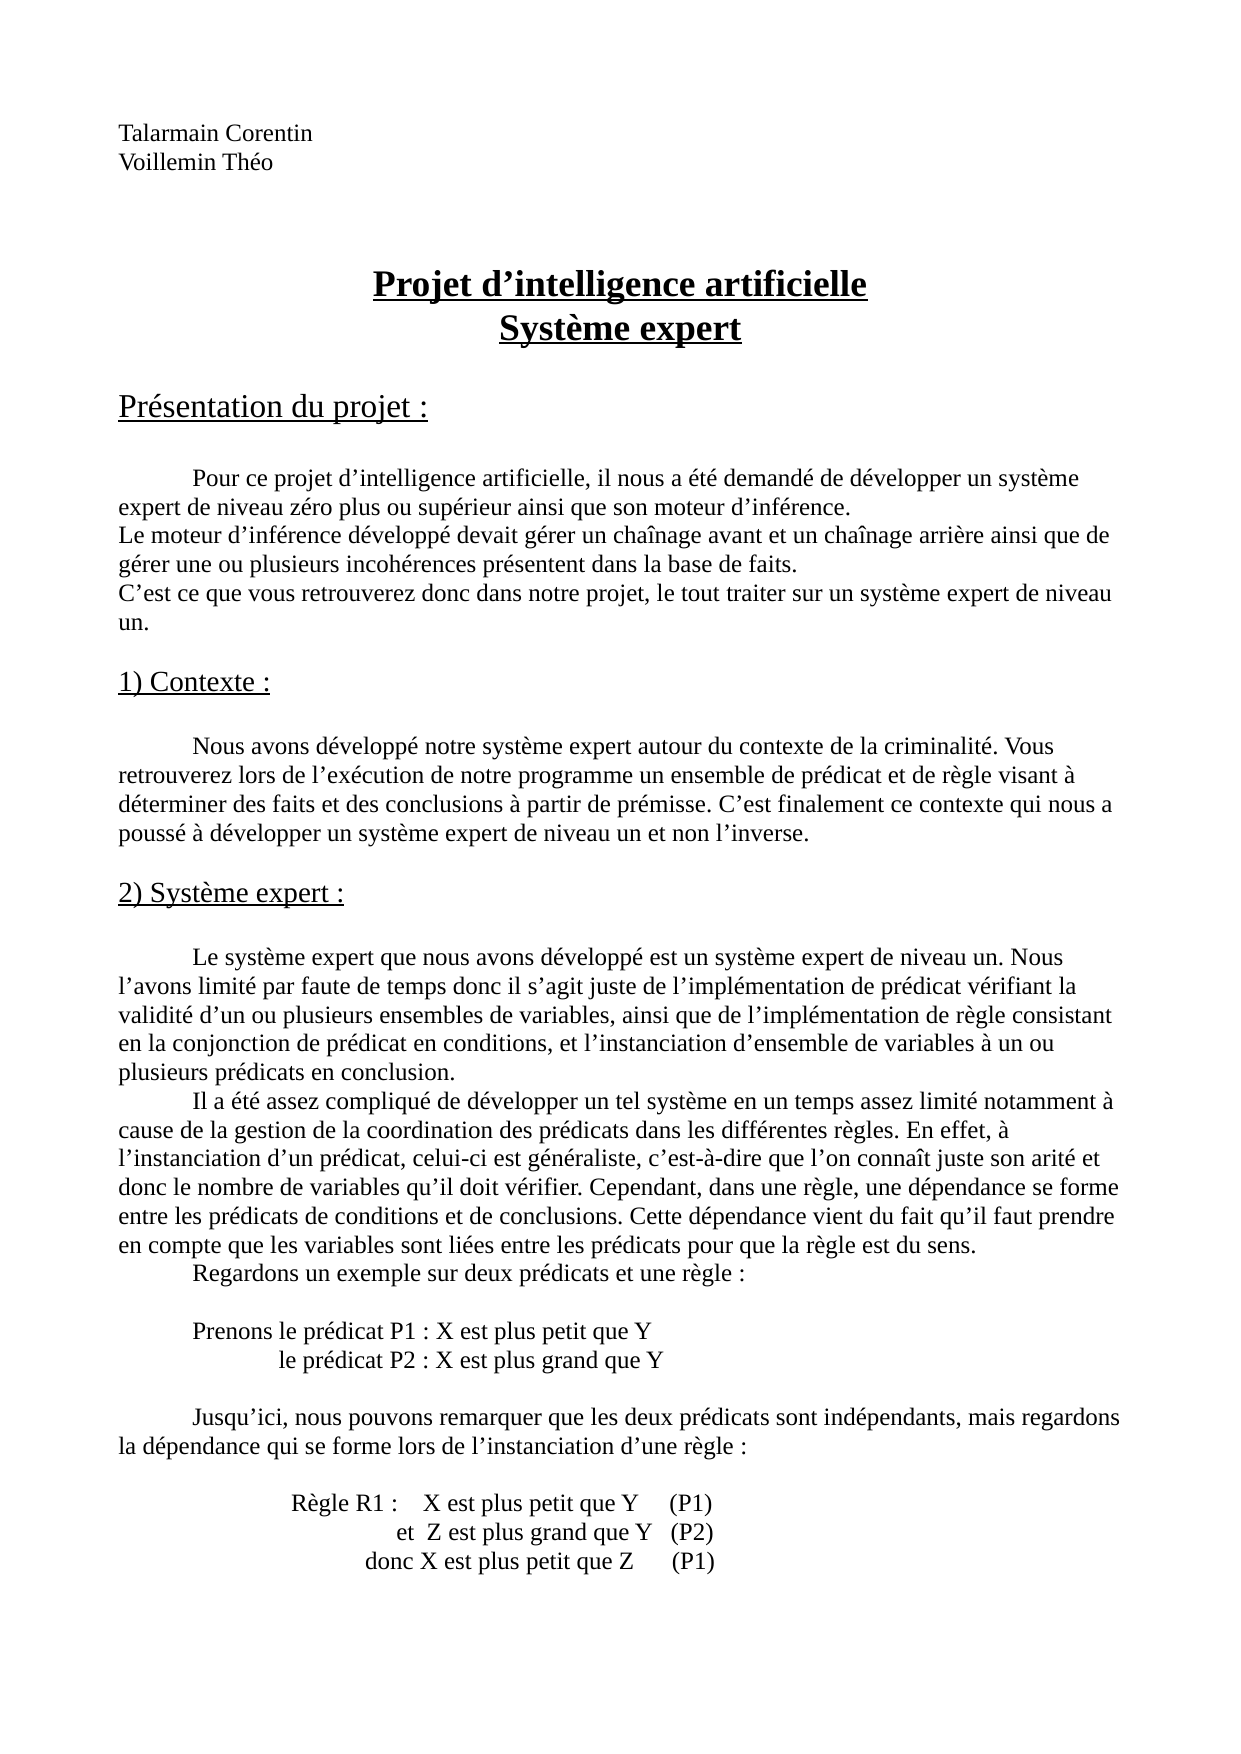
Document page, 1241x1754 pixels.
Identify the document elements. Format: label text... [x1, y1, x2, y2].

text le prédicat P2 : X est plus grand que Y [118, 1345, 1122, 1373]
text Système expert [118, 305, 1122, 348]
text Nous avons développé notre système expert autour du contexte de la criminalité. Vous retrouverez lors de l’exécution de notre programme un ensemble de prédicat et de règle visant à déterminer des faits et des conclusions à partir de prémisse. C’est finalement ce contexte qui nous a poussé à développer un système expert de niveau un et non l’inverse. [118, 731, 1122, 846]
text donc X est plus petit que Z (P1) [118, 1546, 1122, 1575]
text C’est ce que vous retrouverez donc dans notre projet, le tout traiter sur un système expert de niveau un. [118, 578, 1122, 636]
text Jusqu’ici, nous pouvons remarquer que les deux prédicats sont indépendants, mais regardons la dépendance qui se forme lors de l’instanciation d’une règle : [118, 1402, 1122, 1460]
text Présentation du projet : [118, 386, 1122, 425]
text Regardons un exemple sur deux prédicats et une règle : [118, 1258, 1122, 1287]
text Le moteur d’inférence développé devait gérer un chaînage avant et un chaînage arrière ainsi que de gérer une ou plusieurs incohérences présentent dans la base de faits. [118, 521, 1122, 578]
text Prenons le prédicat P1 : X est plus petit que Y [118, 1316, 1122, 1345]
text Le système expert que nous avons développé est un système expert de niveau un. Nous l’avons limité par faute de temps donc il s’agit juste de l’implémentation de prédicat vérifiant la validité d’un ou plusieurs ensembles de variables, ainsi que de l’implémentation de règle consistant en la conjonction de prédicat en conditions, et l’instanciation d’ensemble de variables à un ou plusieurs prédicats en conclusion. [118, 942, 1122, 1086]
text Voillemin Théo [118, 147, 1122, 176]
text Talarmain Corentin [118, 118, 1122, 147]
text et Z est plus grand que Y (P2) [118, 1517, 1122, 1546]
text Pour ce projet d’intelligence artificielle, il nous a été demandé de développer un système expert de niveau zéro plus ou supérieur ainsi que son moteur d’inférence. [118, 463, 1122, 521]
text Règle R1 : X est plus petit que Y (P1) [118, 1488, 1122, 1517]
text Projet d’intelligence artificielle [118, 262, 1122, 305]
text 2) Système expert : [118, 875, 1122, 909]
text Il a été assez compliqué de développer un tel système en un temps assez limité notamment à cause de la gestion de la coordination des prédicats dans les différentes règles. En effet, à l’instanciation d’un prédicat, celui-ci est généraliste, c’est-à-dire que l’on connaît juste son arité et donc le nombre de variables qu’il doit vérifier. Cependant, dans une règle, une dépendance se forme entre les prédicats de conditions et de conclusions. Cette dépendance vient du fait qu’il faut prendre en compte que les variables sont liées entre les prédicats pour que la règle est du sens. [118, 1086, 1122, 1258]
text 1) Contexte : [118, 664, 1122, 698]
